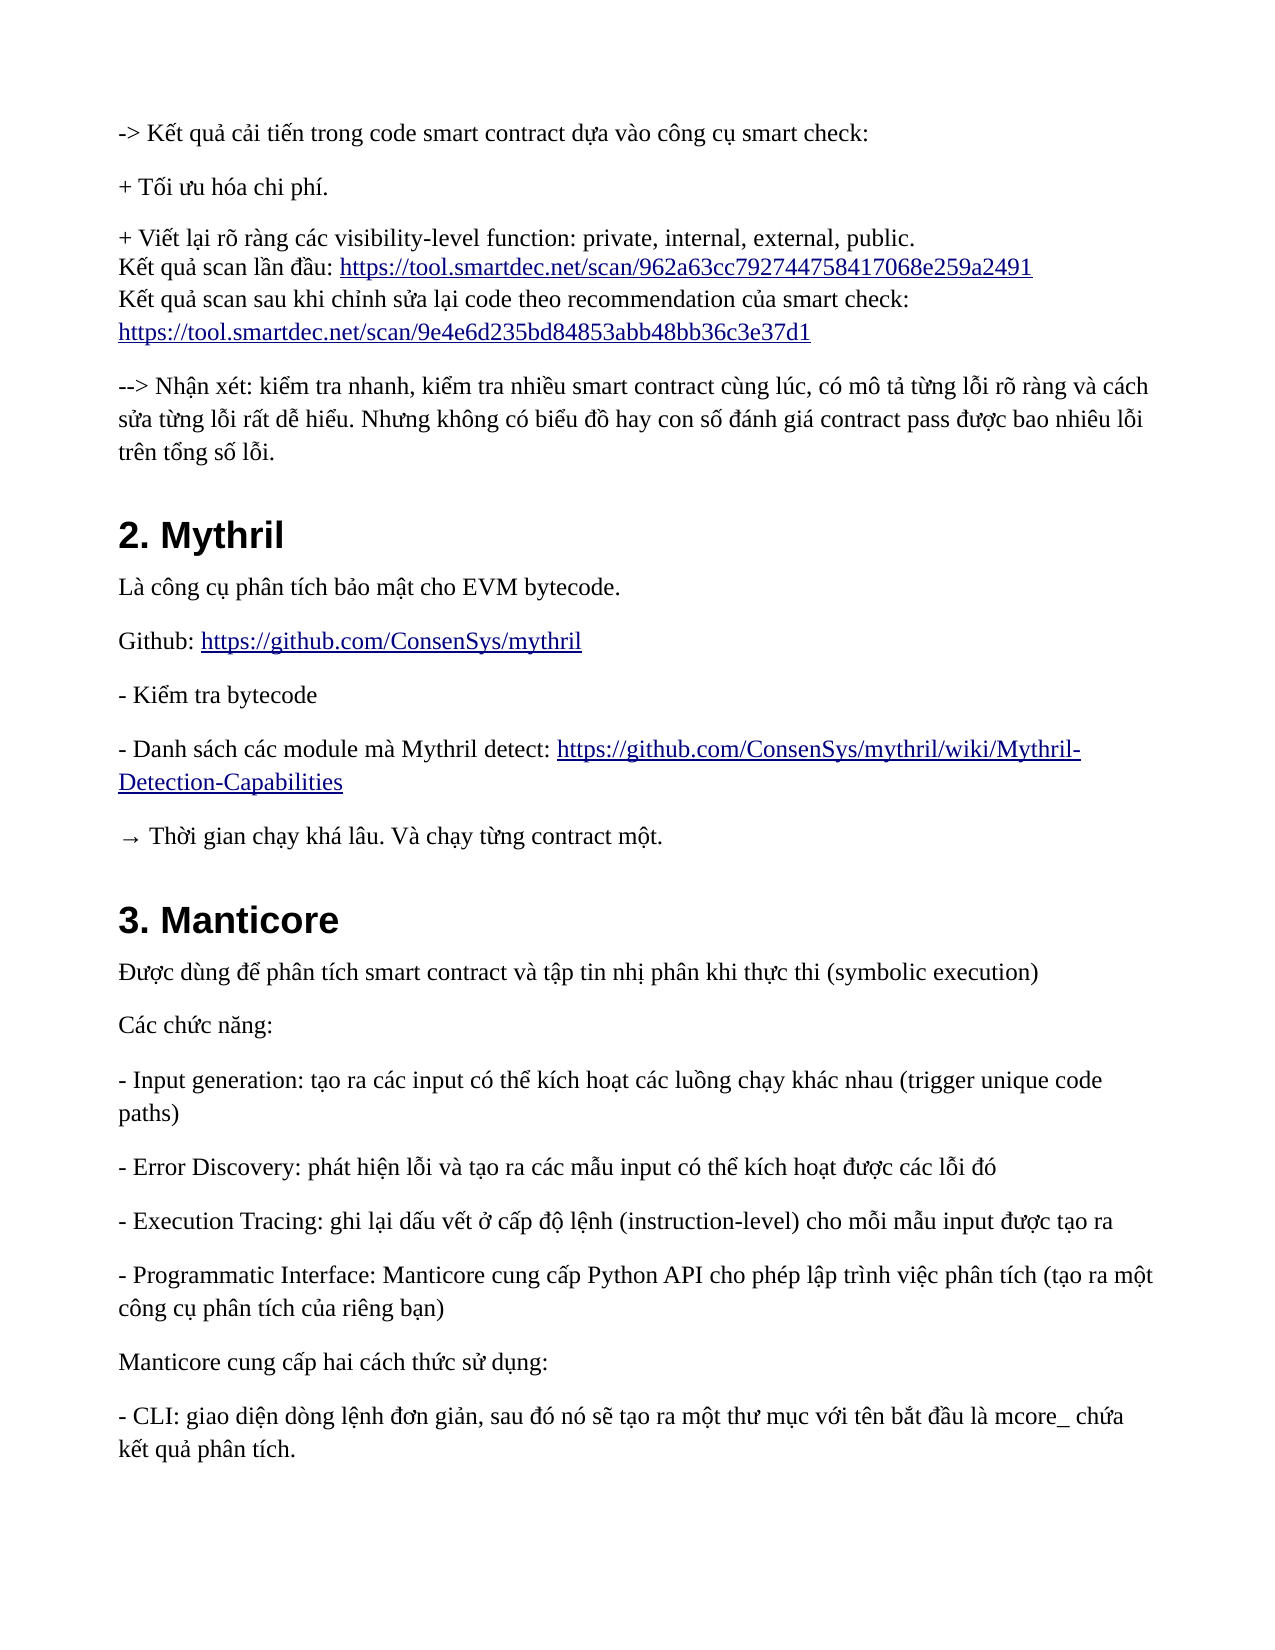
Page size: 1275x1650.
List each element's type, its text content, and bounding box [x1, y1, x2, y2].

text - Input generation: tạo ra các input có thể kích hoạt các luồng chạy khác nhau (trigger unique code paths) [118, 1065, 1157, 1126]
text - Danh sách các module mà Mythril detect: https://github.com/ConsenSys/mythril/wiki/Mythril-Detection-Capabilities [118, 734, 1157, 796]
text --> Nhận xét: kiểm tra nhanh, kiểm tra nhiều smart contract cùng lúc, có mô tả từng lỗi rõ ràng và cách sửa từng lỗi rất dễ hiểu. Nhưng không có biểu đồ hay con số đánh giá contract pass được bao nhiêu lỗi trên tổng số lỗi. [118, 371, 1157, 466]
text - Kiểm tra bytecode [118, 680, 1157, 709]
text - CLI: giao diện dòng lệnh đơn giản, sau đó nó sẽ tạo ra một thư mục với tên bắt đầu là mcore_ chứa kết quả phân tích. [118, 1401, 1157, 1463]
text Kết quả scan sau khi chỉnh sửa lại code theo recommendation của smart check: https://tool.smartdec.net/scan/9e4e6d235bd84853abb48bb36c3e37d1 [118, 284, 1157, 346]
text Là công cụ phân tích bảo mật cho EVM bytecode. [118, 572, 1157, 601]
text -> Kết quả cải tiến trong code smart contract dựa vào công cụ smart check: [118, 118, 1157, 147]
text + Tối ưu hóa chi phí. [118, 172, 1157, 201]
text → Thời gian chạy khá lâu. Và chạy từng contract một. [118, 821, 1157, 850]
text Kết quả scan lần đầu: https://tool.smartdec.net/scan/962a63cc792744758417068e259a2491 [118, 252, 1157, 281]
text + Viết lại rõ ràng các visibility-level function: private, internal, external, public. [118, 223, 1157, 252]
subtitle 3. Manticore [118, 897, 1157, 941]
text Được dùng để phân tích smart contract và tập tin nhị phân khi thực thi (symbolic execution) [118, 957, 1157, 985]
text Các chức năng: [118, 1011, 1157, 1039]
text Github: https://github.com/ConsenSys/mythril [118, 626, 1157, 655]
subtitle 2. Mythril [118, 513, 1157, 557]
text - Execution Tracing: ghi lại dấu vết ở cấp độ lệnh (instruction-level) cho mỗi mẫu input được tạo ra [118, 1206, 1157, 1234]
text - Programmatic Interface: Manticore cung cấp Python API cho phép lập trình việc phân tích (tạo ra một công cụ phân tích của riêng bạn) [118, 1260, 1157, 1322]
text - Error Discovery: phát hiện lỗi và tạo ra các mẫu input có thể kích hoạt được các lỗi đó [118, 1152, 1157, 1181]
text Manticore cung cấp hai cách thức sử dụng: [118, 1347, 1157, 1376]
